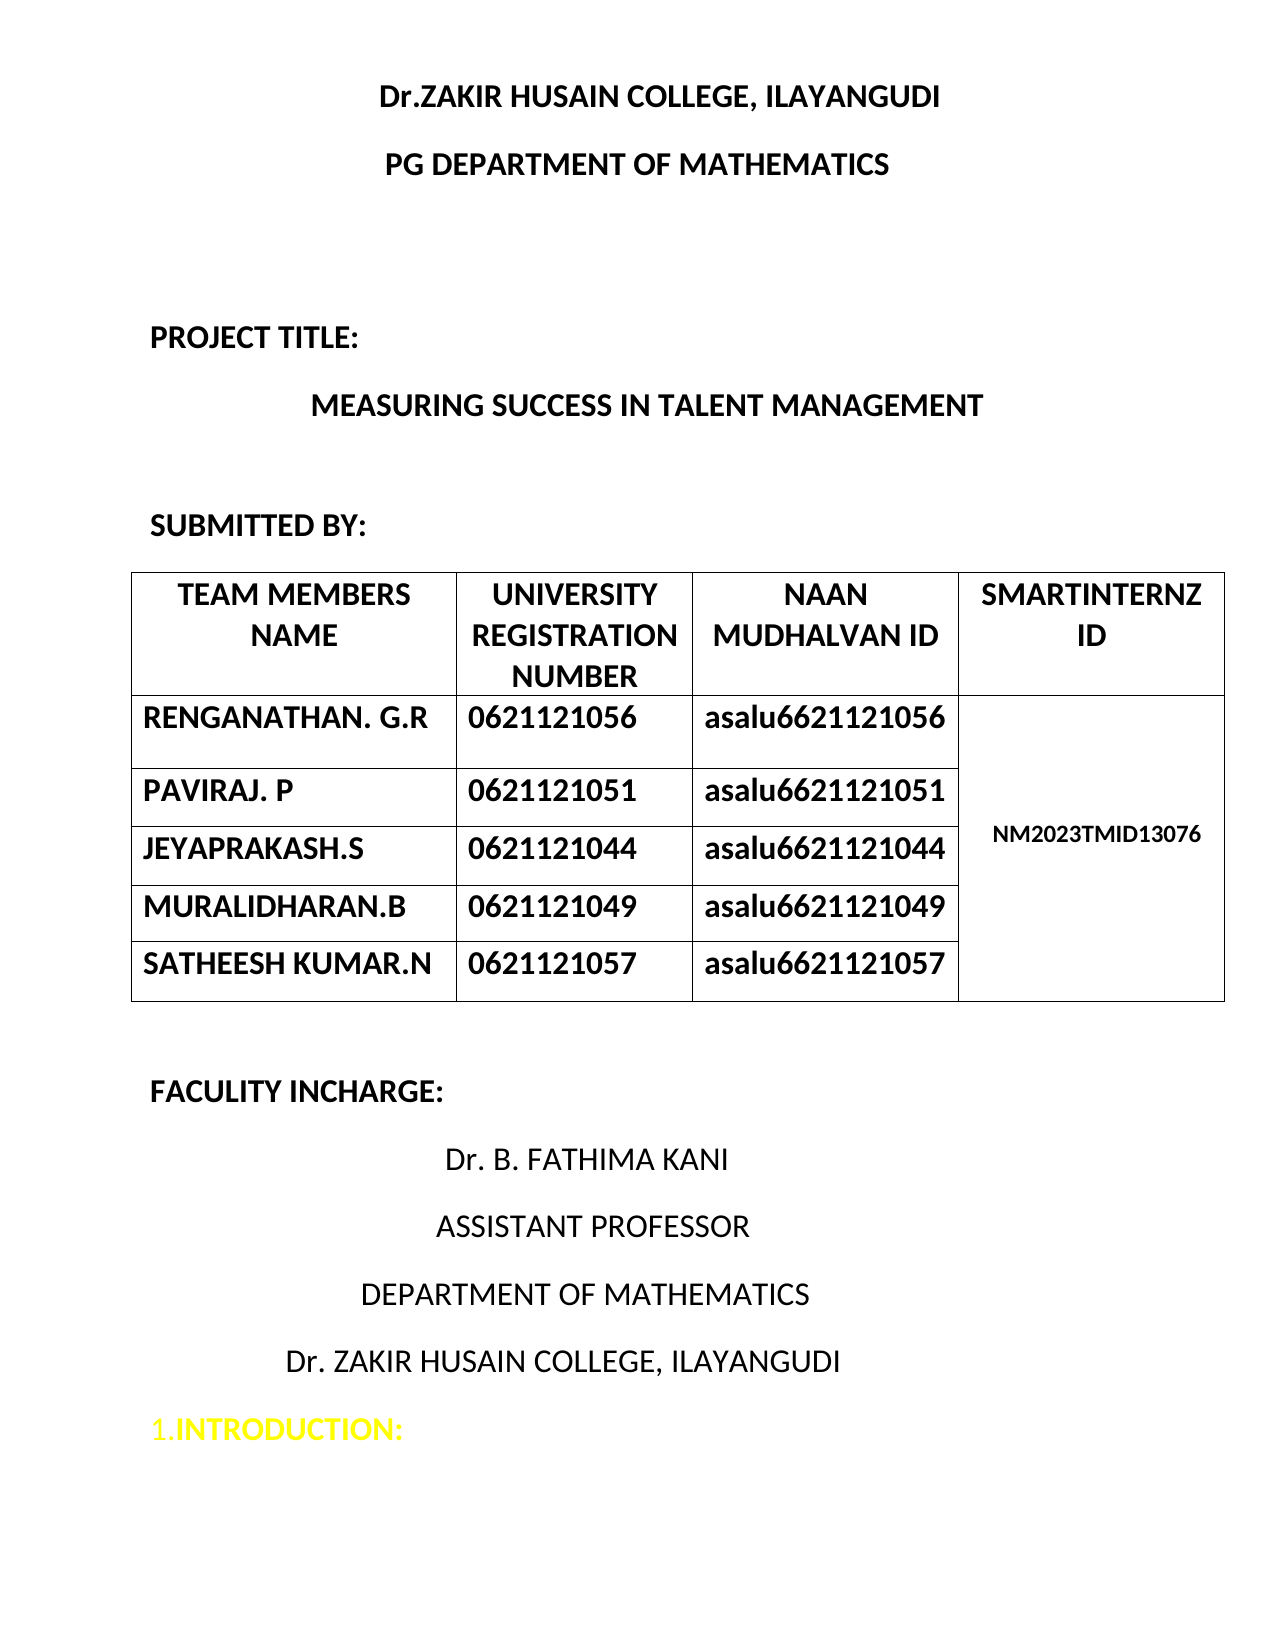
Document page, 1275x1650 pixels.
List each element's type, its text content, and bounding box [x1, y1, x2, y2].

table_cell asalu6621121057 [693, 942, 958, 1001]
text Dr. ZAKIR HUSAIN COLLEGE, ILAYANGUDI [150, 1340, 1125, 1381]
text 1.INTRODUCTION: [150, 1408, 1125, 1449]
table_cell asalu6621121051 [693, 769, 958, 826]
table_cell 0621121044 [457, 827, 692, 884]
table_cell SATHEESH KUMAR.N [132, 942, 456, 1001]
table_header NAAN MUDHALVAN ID [693, 573, 958, 695]
table_cell NM2023TMID13076 [959, 696, 1224, 1001]
text PG DEPARTMENT OF MATHEMATICS [150, 143, 1125, 183]
table_cell 0621121057 [457, 942, 692, 1001]
table_cell RENGANATHAN. G.R [132, 696, 456, 768]
table_cell MURALIDHARAN.B [132, 886, 456, 941]
text SUBMITTED BY: [150, 504, 1125, 545]
table_cell PAVIRAJ. P [132, 769, 456, 826]
text FACULITY INCHARGE: [150, 1070, 1125, 1111]
table_cell JEYAPRAKASH.S [132, 827, 456, 884]
text MEASURING SUCCESS IN TALENT MANAGEMENT [150, 384, 1125, 424]
table_cell asalu6621121049 [693, 886, 958, 941]
text DEPARTMENT OF MATHEMATICS [150, 1273, 1125, 1313]
text Dr.ZAKIR HUSAIN COLLEGE, ILAYANGUDI [150, 75, 1125, 116]
text PROJECT TITLE: [150, 316, 1125, 357]
text ASSISTANT PROFESSOR [150, 1205, 1125, 1246]
table_header TEAM MEMBERS NAME [132, 573, 456, 695]
table_cell asalu6621121056 [693, 696, 958, 768]
table_header UNIVERSITY REGISTRATION NUMBER [457, 573, 692, 695]
table_cell 0621121056 [457, 696, 692, 768]
table_cell asalu6621121044 [693, 827, 958, 884]
table_cell 0621121051 [457, 769, 692, 826]
text Dr. B. FATHIMA KANI [150, 1137, 1125, 1178]
table_header SMARTINTERNZ ID [959, 573, 1224, 695]
table_cell 0621121049 [457, 886, 692, 941]
